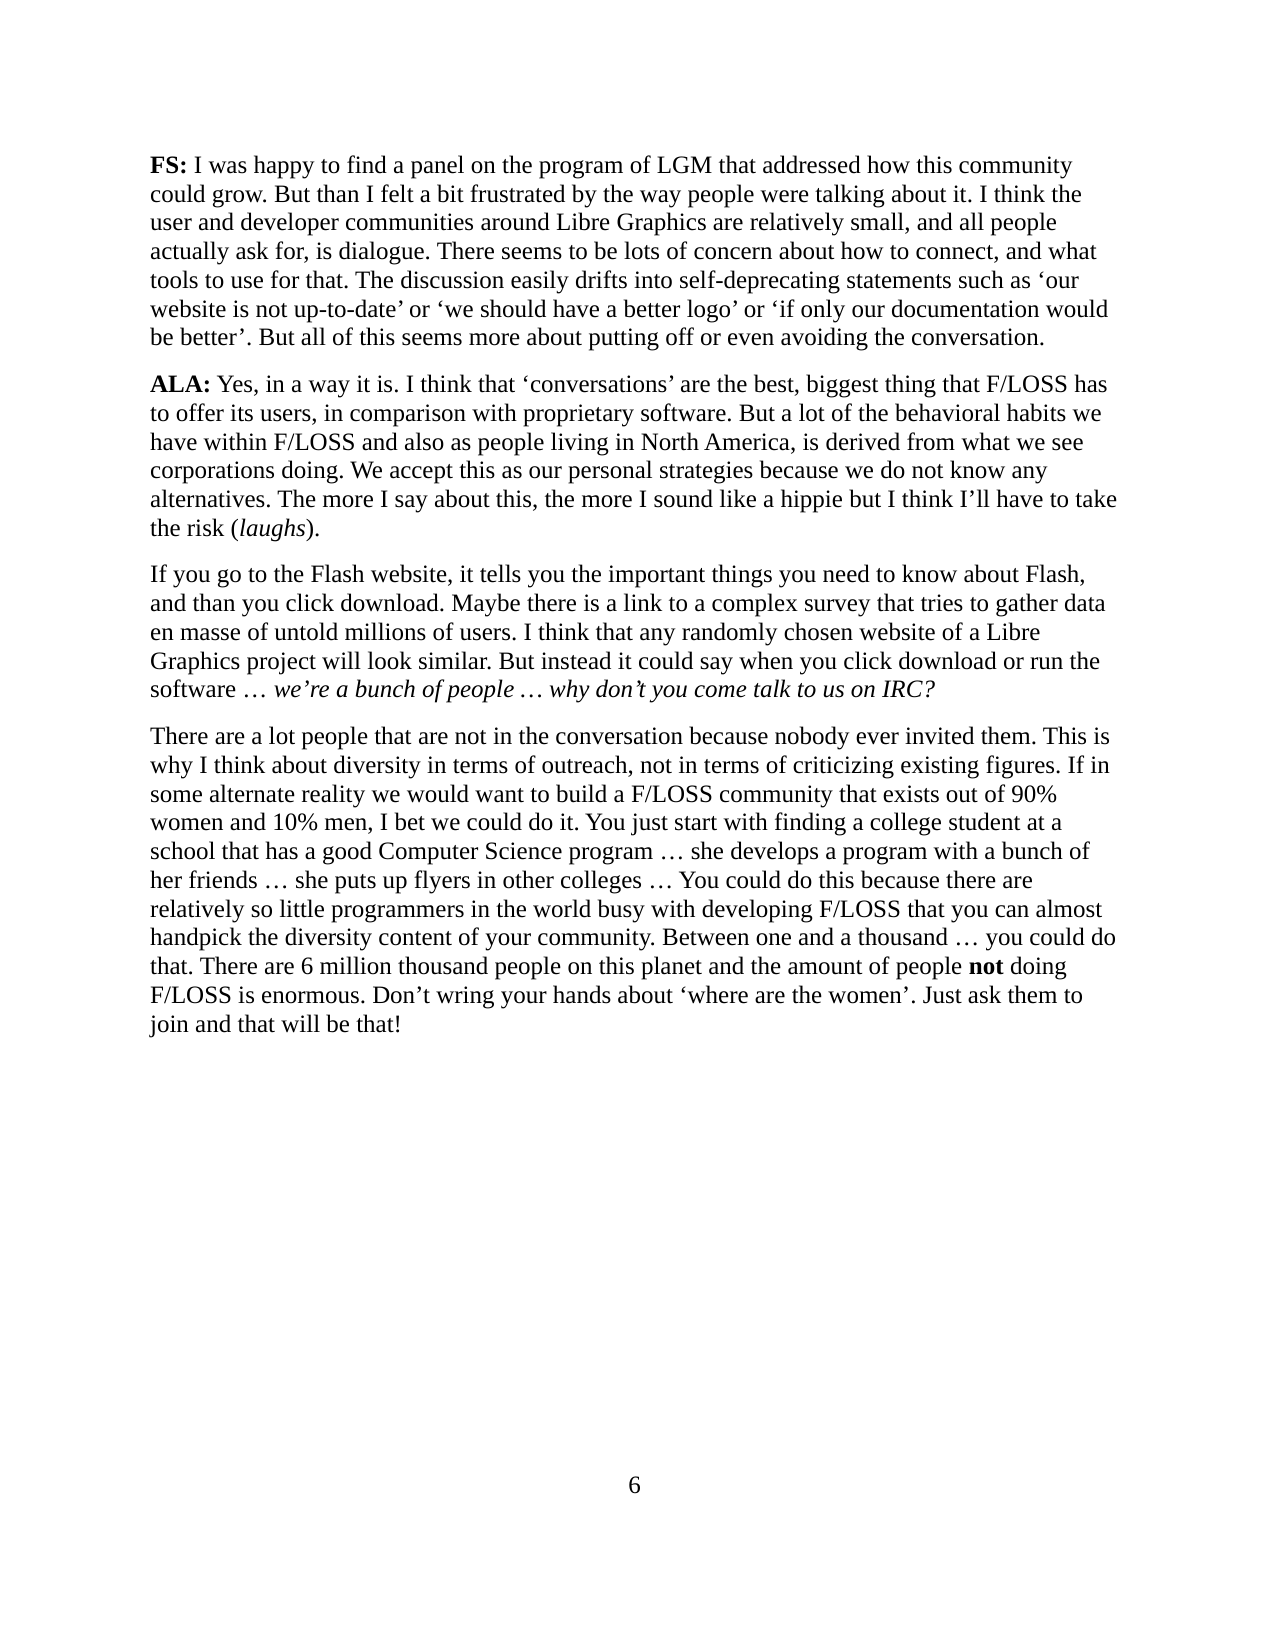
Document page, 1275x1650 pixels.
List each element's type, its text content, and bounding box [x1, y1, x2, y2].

text FS: I was happy to find a panel on the program of LGM that addressed how this community could grow. But than I felt a bit frustrated by the way people were talking about it. I think the user and developer communities around Libre Graphics are relatively small, and all people actually ask for, is dialogue. There seems to be lots of concern about how to connect, and what tools to use for that. The discussion easily drifts into self-deprecating statements such as ‘our website is not up-to-date’ or ‘we should have a better logo’ or ‘if only our documentation would be better’. But all of this seems more about putting off or even avoiding the conversation. [150, 150, 1125, 351]
text ALA: Yes, in a way it is. I think that ‘conversations’ are the best, biggest thing that F/LOSS has to offer its users, in comparison with proprietary software. But a lot of the behavioral habits we have within F/LOSS and also as people living in North America, is derived from what we see corporations doing. We accept this as our personal strategies because we do not know any alternatives. The more I say about this, the more I sound like a hippie but I think I’ll have to take the risk (laughs). [150, 369, 1125, 542]
text There are a lot people that are not in the conversation because nobody ever invited them. This is why I think about diversity in terms of outreach, not in terms of criticizing existing figures. If in some alternate reality we would want to build a F/LOSS community that exists out of 90% women and 10% men, I bet we could do it. You just start with finding a college student at a school that has a good Computer Science program … she develops a program with a bunch of her friends … she puts up flyers in other colleges … You could do this because there are relatively so little programmers in the world busy with developing F/LOSS that you can almost handpick the diversity content of your community. Between one and a thousand … you could do that. There are 6 million thousand people on this planet and the amount of people not doing F/LOSS is enormous. Don’t wring your hands about ‘where are the women’. Just ask them to join and that will be that! [150, 721, 1125, 1037]
text If you go to the Flash website, it tells you the important things you need to know about Flash, and than you click download. Maybe there is a link to a complex survey that tries to gather data en masse of untold millions of users. I think that any randomly chosen website of a Libre Graphics project will look similar. But instead it could say when you click download or run the software … we’re a bunch of people … why don’t you come talk to us on IRC? [150, 559, 1125, 703]
